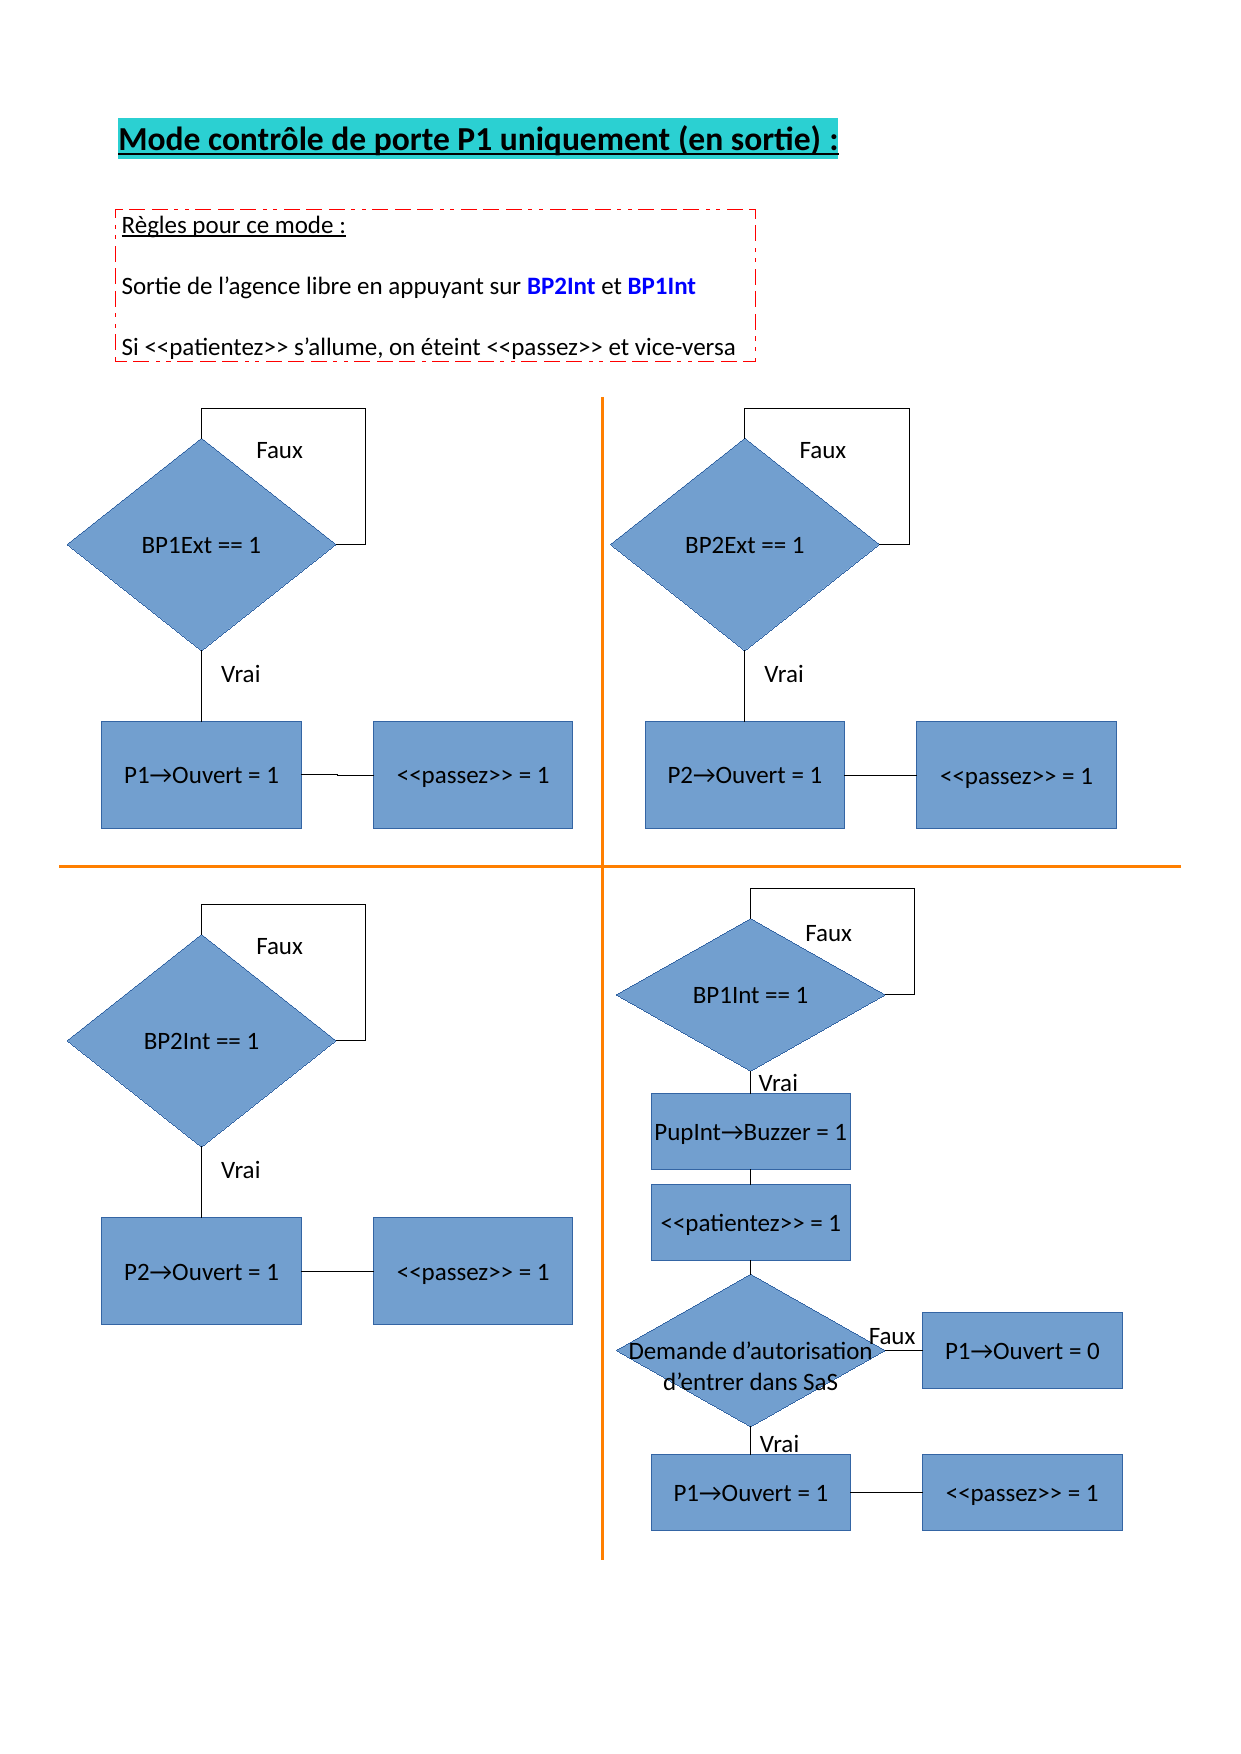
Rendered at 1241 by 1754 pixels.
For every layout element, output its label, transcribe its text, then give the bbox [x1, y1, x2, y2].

subtitle Mode contrôle de porte P1 uniquement (en sortie) : [838, 118, 1122, 159]
